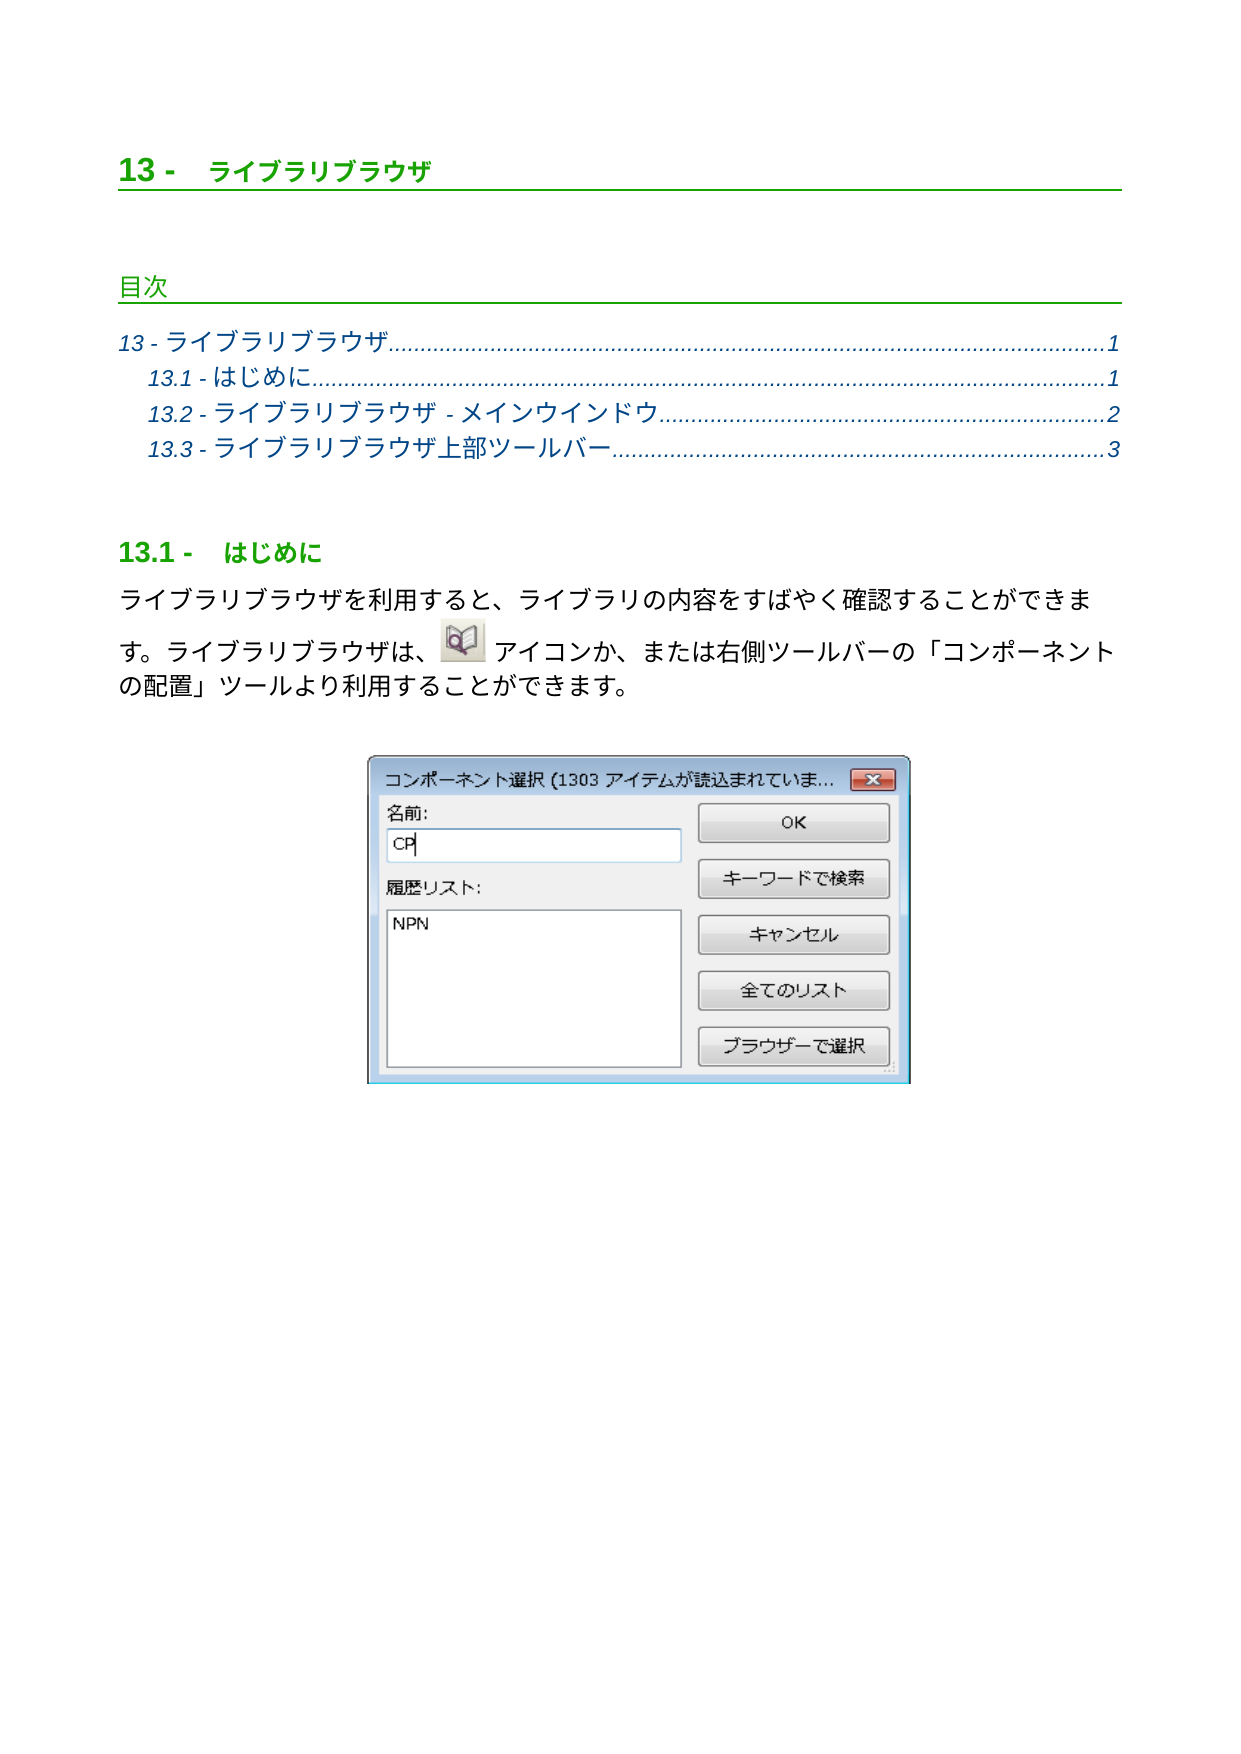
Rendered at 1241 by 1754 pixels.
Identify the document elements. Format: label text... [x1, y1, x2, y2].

picture [440, 616, 486, 662]
text ライブラリブラウザを利用すると、ライブラリの内容をすばやく確認することができます。ライブラリブラウザは、 アイコンか、または右側ツールバーの「コンポーネントの配置」ツールより利用することができます。 [118, 582, 1122, 703]
text 13.3 - ライブラリブラウザ上部ツールバー 3 [148, 434, 1122, 463]
text 13.2 - ライブラリブラウザ - メインウインドウ 2 [148, 399, 1122, 428]
text 13 - ライブラリブラウザ 1 [118, 328, 1122, 358]
text 目次 [118, 273, 1122, 302]
subtitle ライブラリブラウザ [118, 150, 1122, 189]
subtitle はじめに [118, 535, 1122, 570]
text 13.1 - はじめに 1 [148, 364, 1122, 393]
picture [367, 754, 911, 1084]
